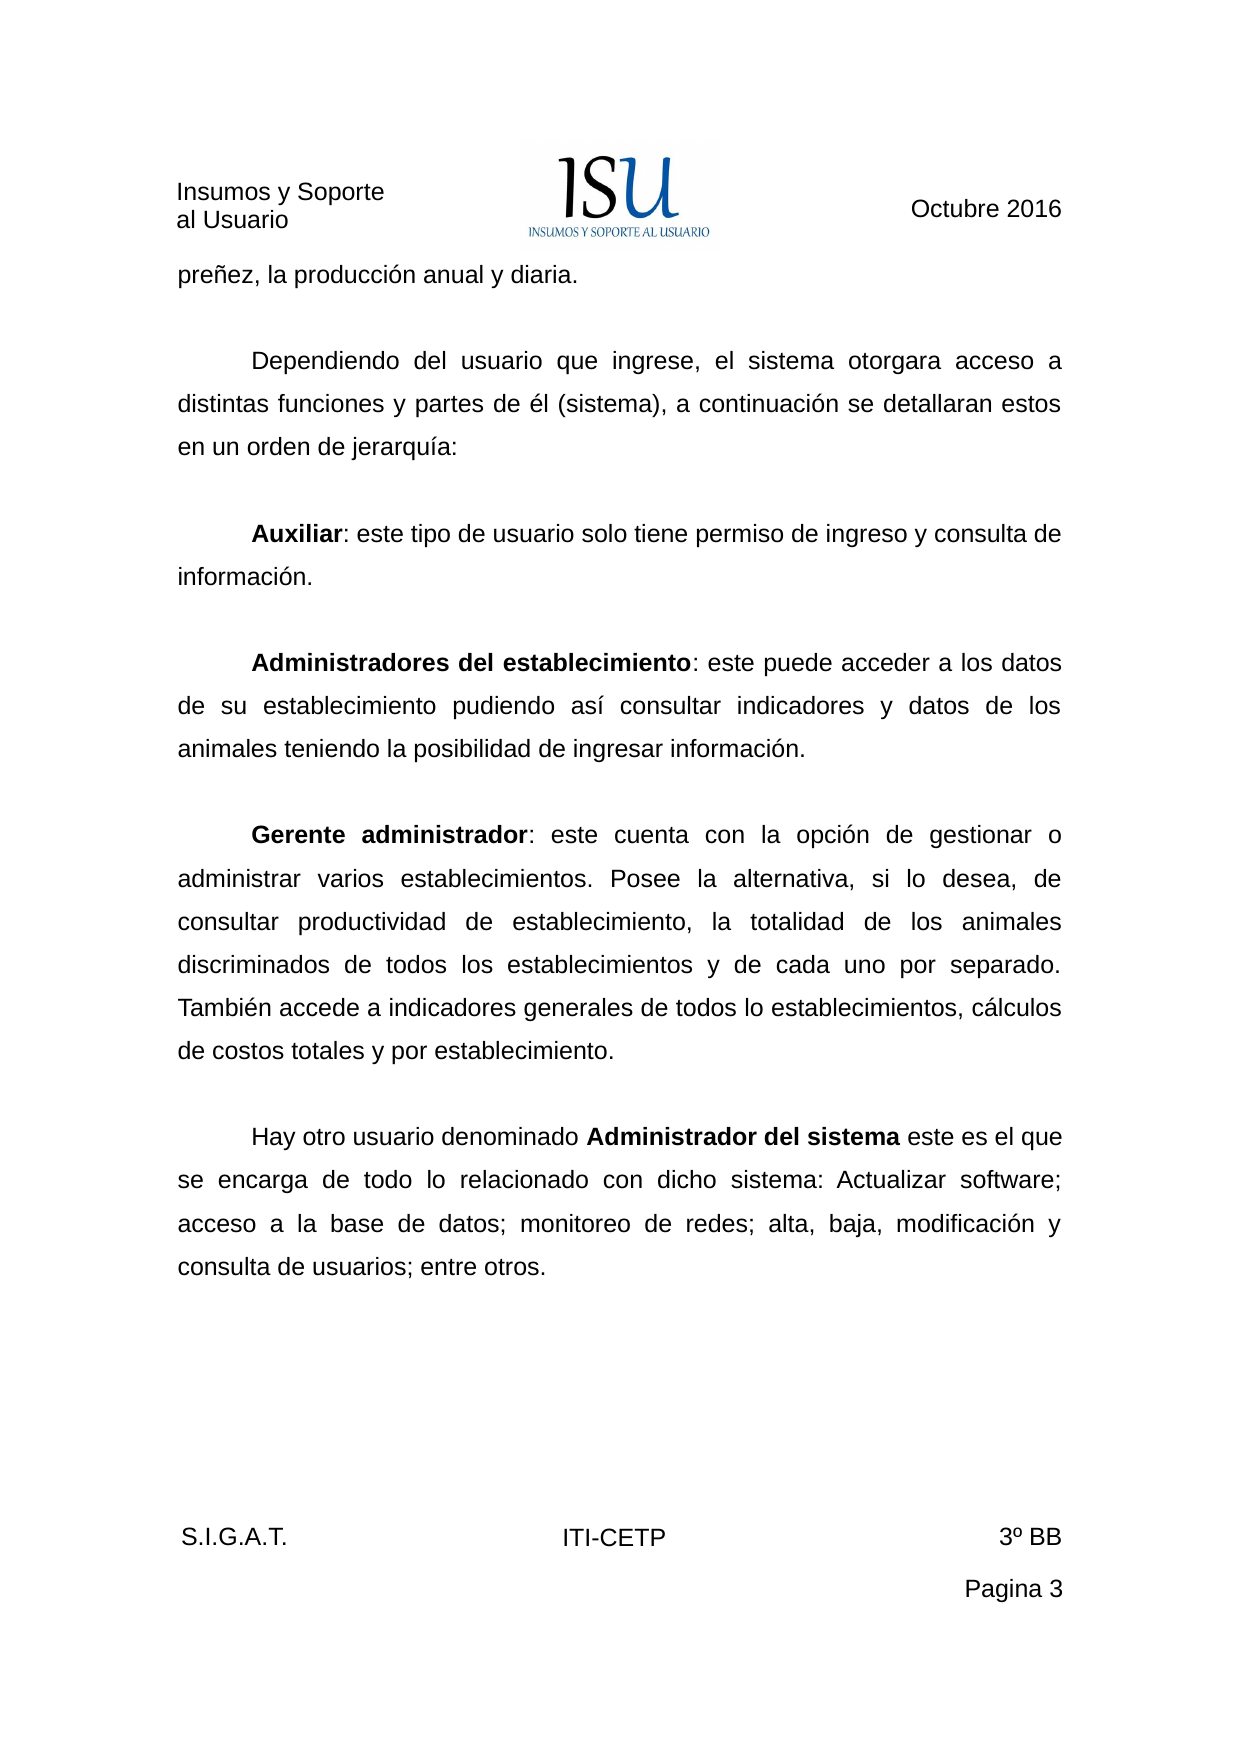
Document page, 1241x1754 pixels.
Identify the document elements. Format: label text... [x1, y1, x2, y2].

picture [517, 138, 723, 252]
text Dependiendo del usuario que ingrese, el sistema otorgara acceso a distintas funciones y partes de él (sistema), a continuación se detallaran estos en un orden de jerarquía: [177, 346, 1063, 461]
text Administradores del establecimiento: este puede acceder a los datos de su establecimiento pudiendo así consultar indicadores y datos de los animales teniendo la posibilidad de ingresar información. [177, 648, 1063, 763]
text Auxiliar: este tipo de usuario solo tiene permiso de ingreso y consulta de información. [177, 518, 1063, 590]
text Gerente administrador: este cuenta con la opción de gestionar o administrar varios establecimientos. Posee la alternativa, si lo desea, de consultar productividad de establecimiento, la totalidad de los animales discriminados de todos los establecimientos y de cada uno por separado. También accede a indicadores generales de todos lo establecimientos, cálculos de costos totales y por establecimiento. [177, 820, 1063, 1065]
text Hay otro usuario denominado Administrador del sistema este es el que se encarga de todo lo relacionado con dicho sistema: Actualizar software; acceso a la base de datos; monitoreo de redes; alta, baja, modificación y consulta de usuarios; entre otros. [177, 1122, 1063, 1280]
text preñez, la producción anual y diaria. [177, 260, 1063, 288]
